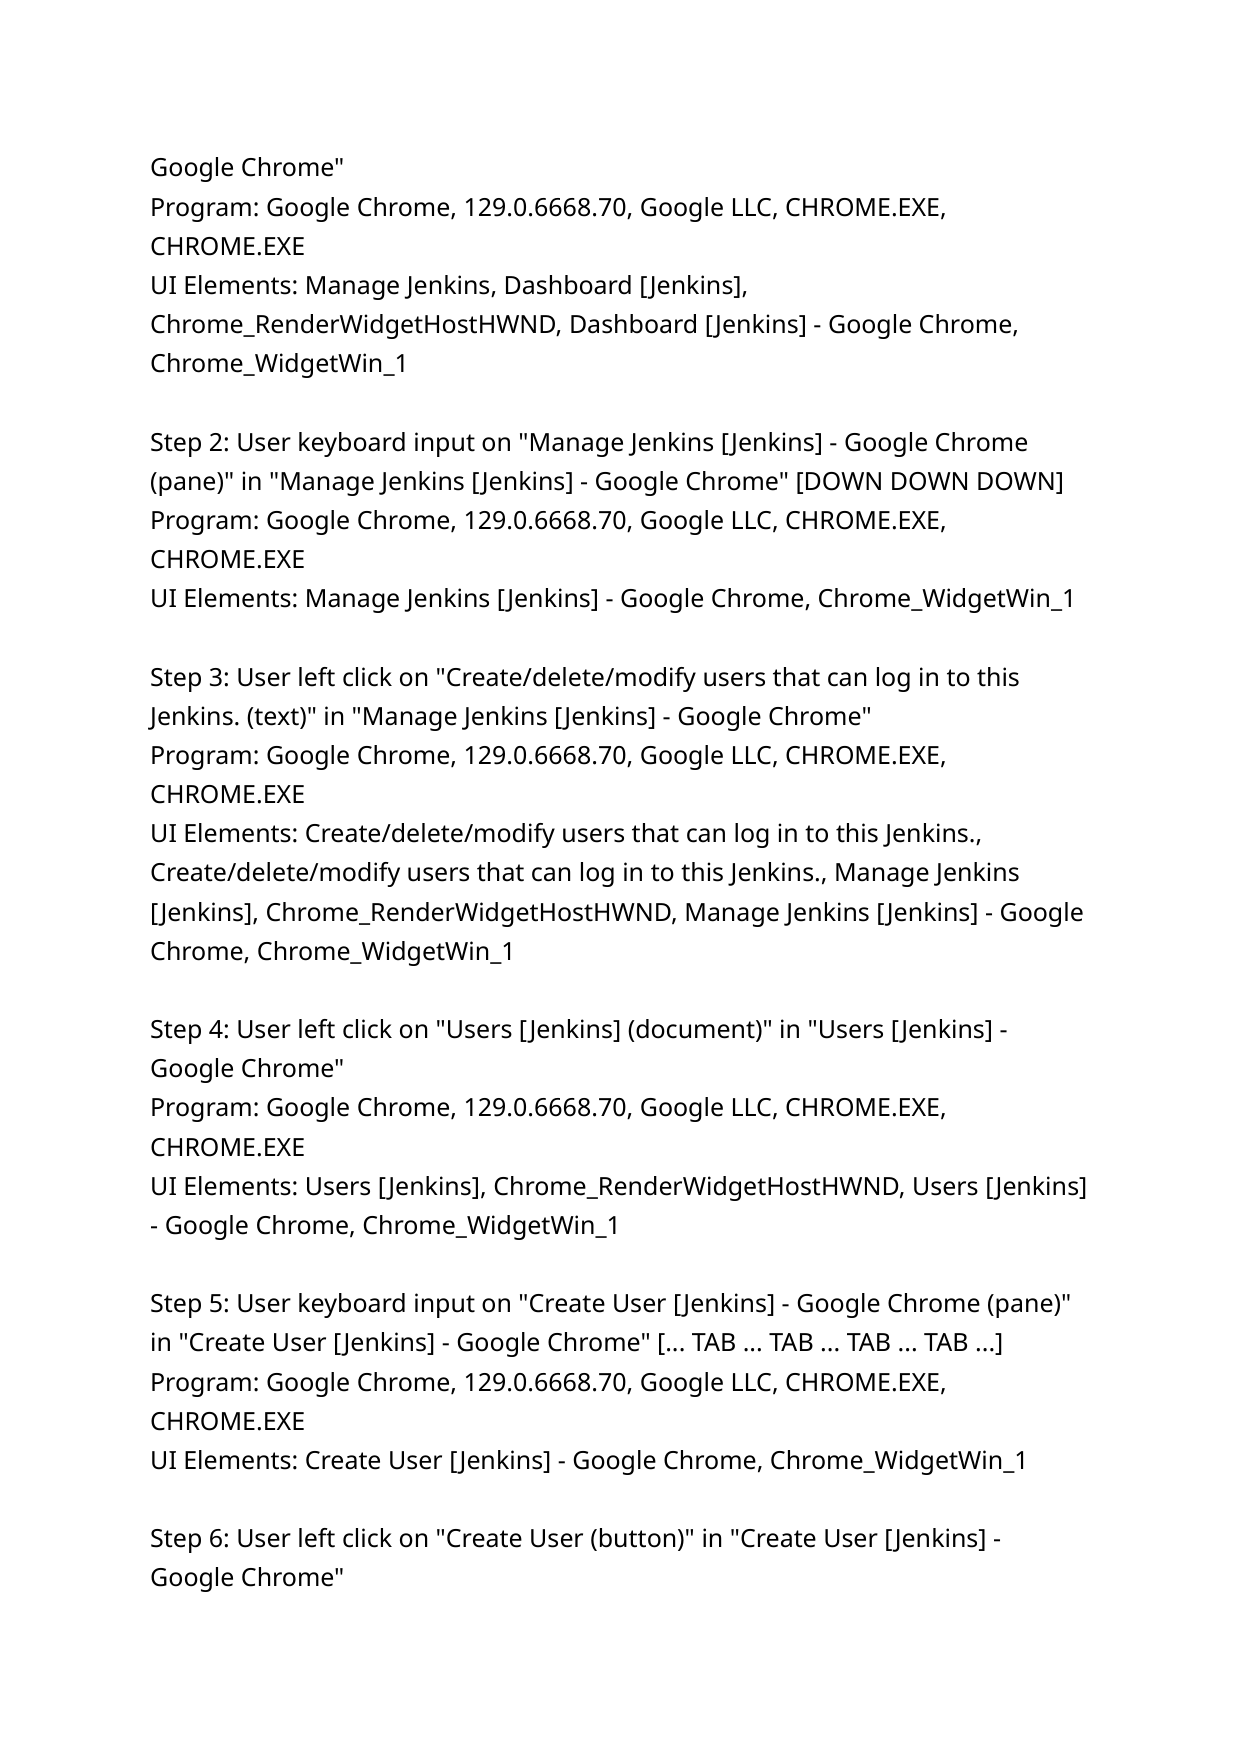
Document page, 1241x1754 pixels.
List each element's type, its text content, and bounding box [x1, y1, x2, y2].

text - Google Chrome" Program: Google Chrome, 129.0.6668.70, Google LLC, CHROME.EXE, CHROME.EXE UI Elements: Manage Jenkins, Dashboard [Jenkins], Chrome_RenderWidgetHostHWND, Dashboard [Jenkins] - Google Chrome, Chrome_WidgetWin_1 Step 2: User keyboard input on "Manage Jenkins [Jenkins] - Google Chrome (pane)" in "Manage Jenkins [Jenkins] - Google Chrome" [DOWN DOWN DOWN] Program: Google Chrome, 129.0.6668.70, Google LLC, CHROME.EXE, CHROME.EXE UI Elements: Manage Jenkins [Jenkins] - Google Chrome, Chrome_WidgetWin_1 Step 3: User left click on "Create/delete/modify users that can log in to this Jenkins. (text)" in "Manage Jenkins [Jenkins] - Google Chrome" Program: Google Chrome, 129.0.6668.70, Google LLC, CHROME.EXE, CHROME.EXE UI Elements: Create/delete/modify users that can log in to this Jenkins., Create/delete/modify users that can log in to this Jenkins., Manage Jenkins [Jenkins], Chrome_RenderWidgetHostHWND, Manage Jenkins [Jenkins] - Google Chrome, Chrome_WidgetWin_1 Step 4: User left click on "Users [Jenkins] (document)" in "Users [Jenkins] - Google Chrome" Program: Google Chrome, 129.0.6668.70, Google LLC, CHROME.EXE, CHROME.EXE UI Elements: Users [Jenkins], Chrome_RenderWidgetHostHWND, Users [Jenkins] - Google Chrome, Chrome_WidgetWin_1 Step 5: User keyboard input on "Create User [Jenkins] - Google Chrome (pane)" in "Create User [Jenkins] - Google Chrome" [... TAB ... TAB ... TAB ... TAB ...] Program: Google Chrome, 129.0.6668.70, Google LLC, CHROME.EXE, CHROME.EXE UI Elements: Create User [Jenkins] - Google Chrome, Chrome_WidgetWin_1 Step 6: User left click on "Create User (button)" in "Create User [Jenkins] - Google Chrome" [150, 150, 1090, 1594]
